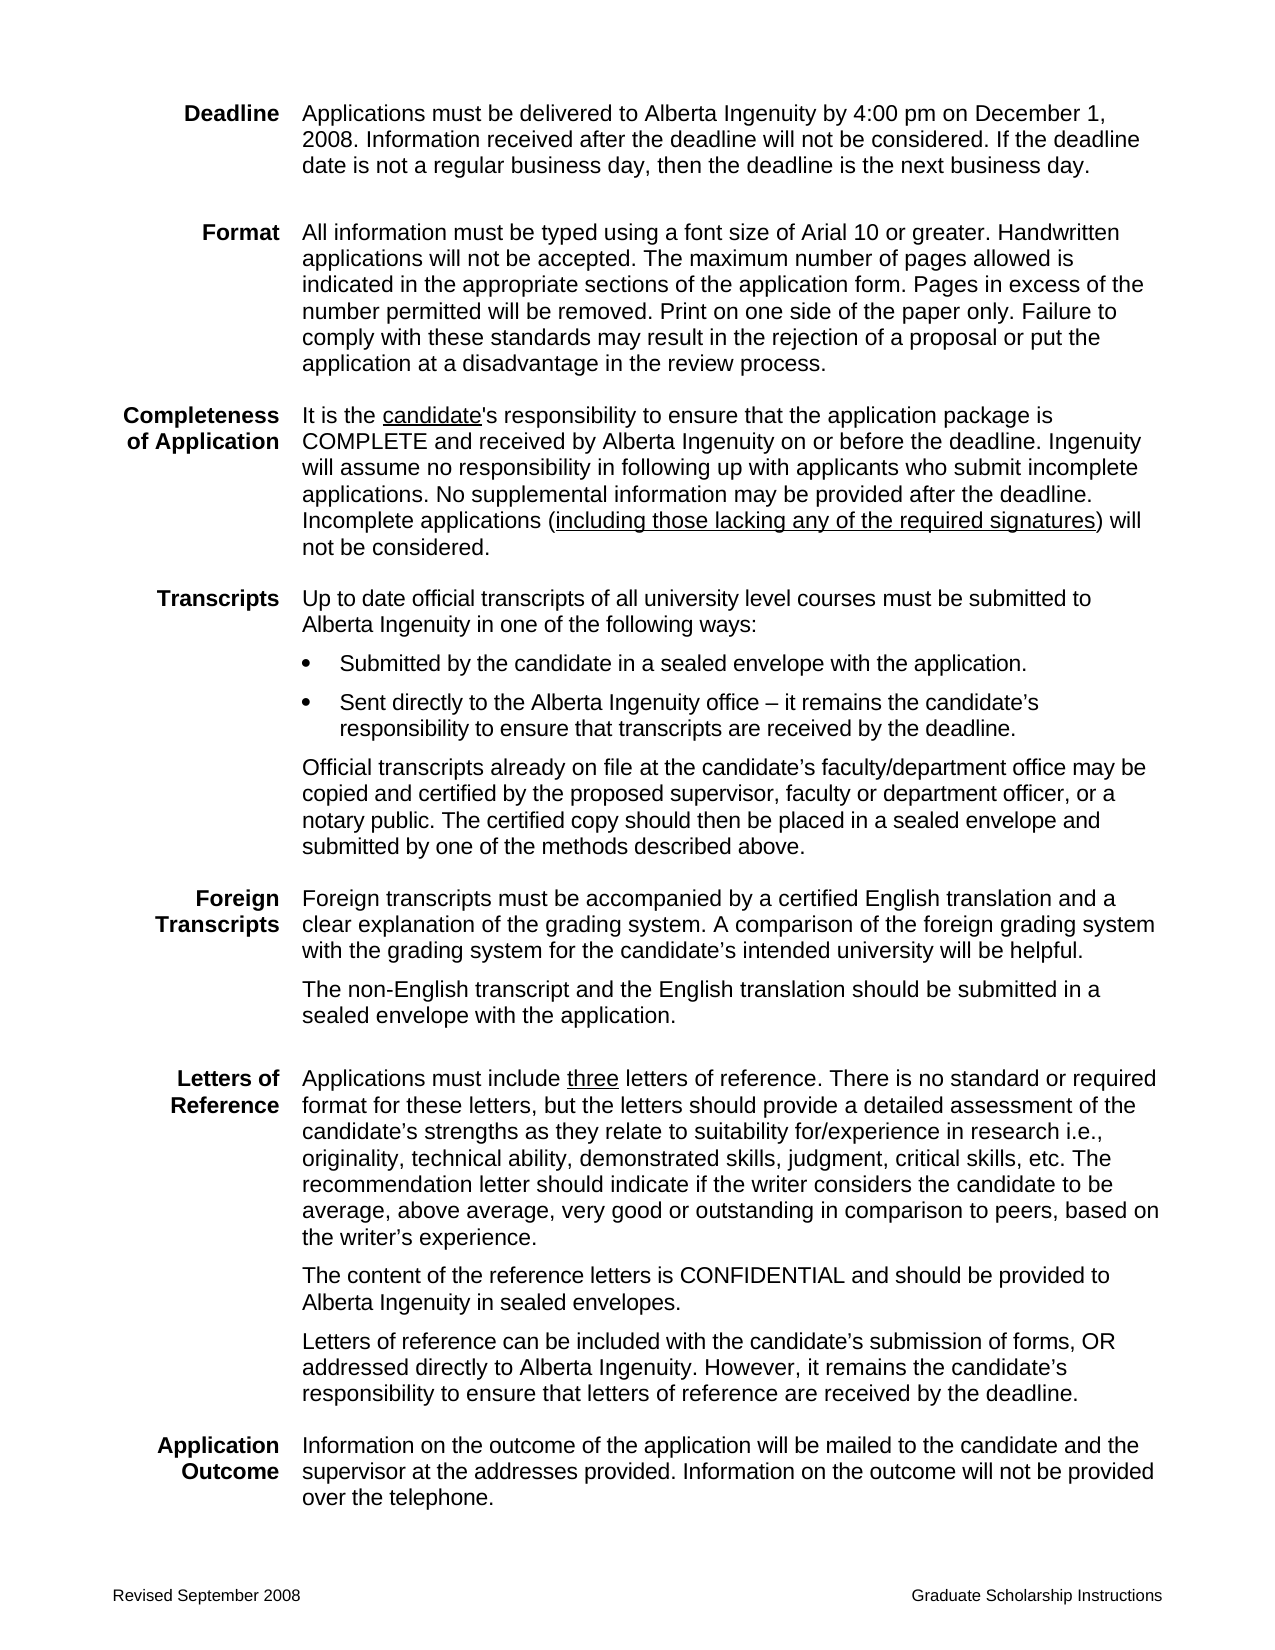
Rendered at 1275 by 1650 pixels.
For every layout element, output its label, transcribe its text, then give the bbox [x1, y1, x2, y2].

table_cell It is the candidate's responsibility to ensure that the application package is COMPLETE and received by Alberta Ingenuity on or before the deadline. Ingenuity will assume no responsibility in following up with applicants who submit incomplete applications. No supplemental information may be provided after the deadline. Incomplete applications (including those lacking any of the required signatures) will not be considered. [291, 389, 1172, 572]
table_cell All information must be typed using a font size of Arial 10 or greater. Handwritten applications will not be accepted. The maximum number of pages allowed is indicated in the appropriate sections of the application form. Pages in excess of the number permitted will be removed. Print on one side of the paper only. Failure to comply with these standards may result in the rejection of a proposal or put the application at a disadvantage in the review process. [291, 206, 1172, 389]
table_cell Completeness of Application [101, 389, 291, 572]
table_cell Letters of Reference [101, 1053, 291, 1419]
table_cell Format [101, 206, 291, 389]
table_cell Foreign Transcripts [101, 872, 291, 1053]
table_cell Foreign transcripts must be accompanied by a certified English translation and a clear explanation of the grading system. A comparison of the foreign grading system with the grading system for the candidate’s intended university will be helpful. The non-English transcript and the English translation should be submitted in a sealed envelope with the application. [291, 872, 1172, 1053]
table_header Deadline [101, 87, 291, 206]
table_header Applications must be delivered to Alberta Ingenuity by 4:00 pm on December 1, 2008. Information received after the deadline will not be considered. If the deadline date is not a regular business day, then the deadline is the next business day. [291, 87, 1172, 206]
table_cell Up to date official transcripts of all university level courses must be submitted to Alberta Ingenuity in one of the following ways: Submitted by the candidate in a sealed envelope with the application. Sent directly to the Alberta Ingenuity office – it remains the candidate’s responsibility to ensure that transcripts are received by the deadline. Official transcripts already on file at the candidate’s faculty/department office may be copied and certified by the proposed supervisor, faculty or department officer, or a notary public. The certified copy should then be placed in a sealed envelope and submitted by one of the methods described above. [291, 572, 1172, 872]
table_cell Application Outcome [101, 1419, 291, 1523]
table_cell Information on the outcome of the application will be mailed to the candidate and the supervisor at the addresses provided. Information on the outcome will not be provided over the telephone. [291, 1419, 1172, 1523]
table_cell Transcripts [101, 572, 291, 872]
table_cell Applications must include three letters of reference. There is no standard or required format for these letters, but the letters should provide a detailed assessment of the candidate’s strengths as they relate to suitability for/experience in research i.e., originality, technical ability, demonstrated skills, judgment, critical skills, etc. The recommendation letter should indicate if the writer considers the candidate to be average, above average, very good or outstanding in comparison to peers, based on the writer’s experience. The content of the reference letters is CONFIDENTIAL and should be provided to Alberta Ingenuity in sealed envelopes. Letters of reference can be included with the candidate’s submission of forms, OR addressed directly to Alberta Ingenuity. However, it remains the candidate’s responsibility to ensure that letters of reference are received by the deadline. [291, 1053, 1172, 1419]
